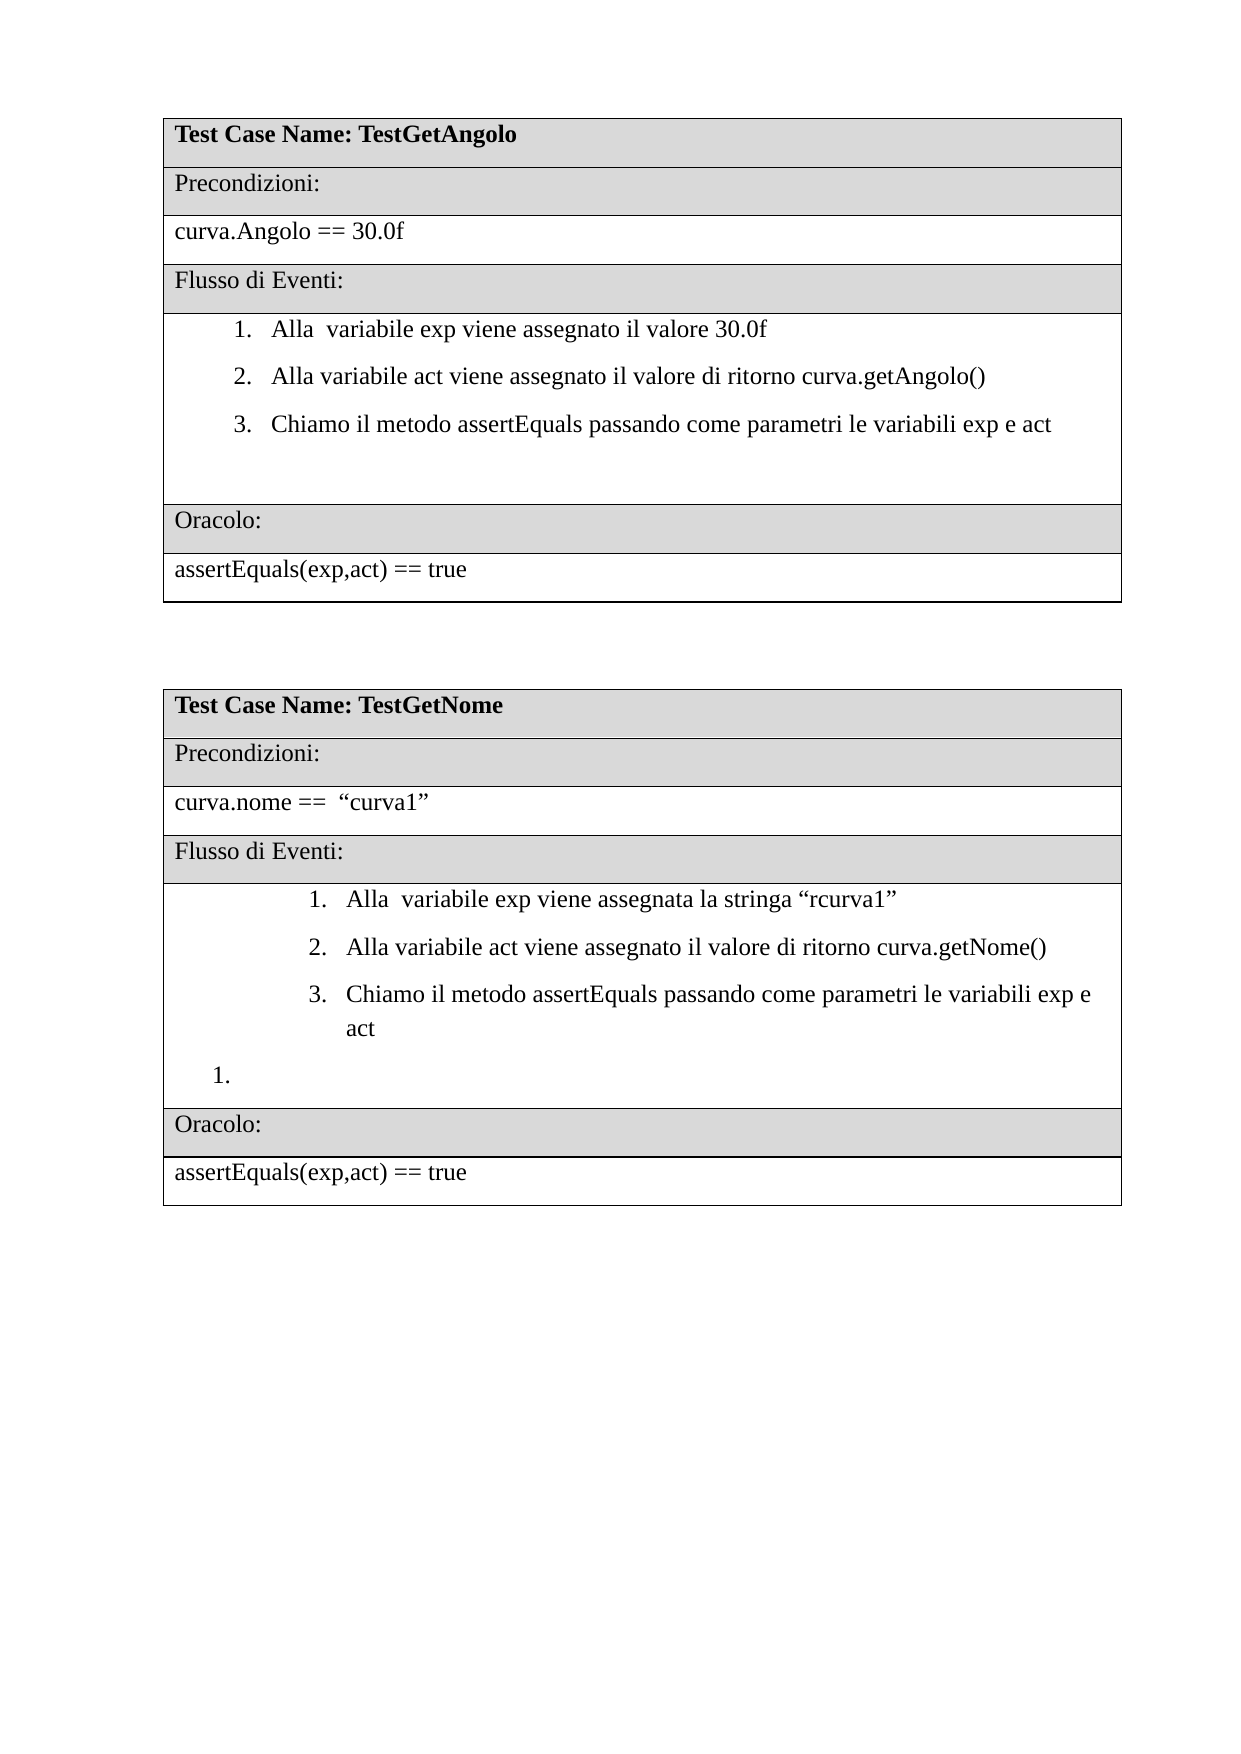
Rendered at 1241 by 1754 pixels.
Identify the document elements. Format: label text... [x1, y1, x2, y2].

table_cell assertEquals(exp,act) == true [164, 1158, 1121, 1205]
table_cell Precondizioni: [164, 739, 1121, 786]
table_cell Alla variabile exp viene assegnata la stringa “rcurva1” Alla variabile act viene assegnato il valore di ritorno curva.getNome() Chiamo il metodo assertEquals passando come parametri le variabili exp e act [164, 884, 1121, 1108]
table_cell curva.nome == “curva1” [164, 787, 1121, 835]
table_cell Oracolo: [164, 1109, 1121, 1156]
table_cell Flusso di Eventi: [164, 836, 1121, 883]
table_cell assertEquals(exp,act) == true [164, 554, 1121, 601]
table_cell Precondizioni: [164, 168, 1121, 215]
table_cell Alla variabile exp viene assegnato il valore 30.0f Alla variabile act viene assegnato il valore di ritorno curva.getAngolo() Chiamo il metodo assertEquals passando come parametri le variabili exp e act [164, 314, 1121, 504]
table_header Test Case Name: TestGetAngolo [164, 119, 1121, 167]
table_cell curva.Angolo == 30.0f [164, 216, 1121, 264]
table_cell Flusso di Eventi: [164, 265, 1121, 313]
table_header Test Case Name: TestGetNome [164, 690, 1121, 737]
table_cell Oracolo: [164, 505, 1121, 553]
